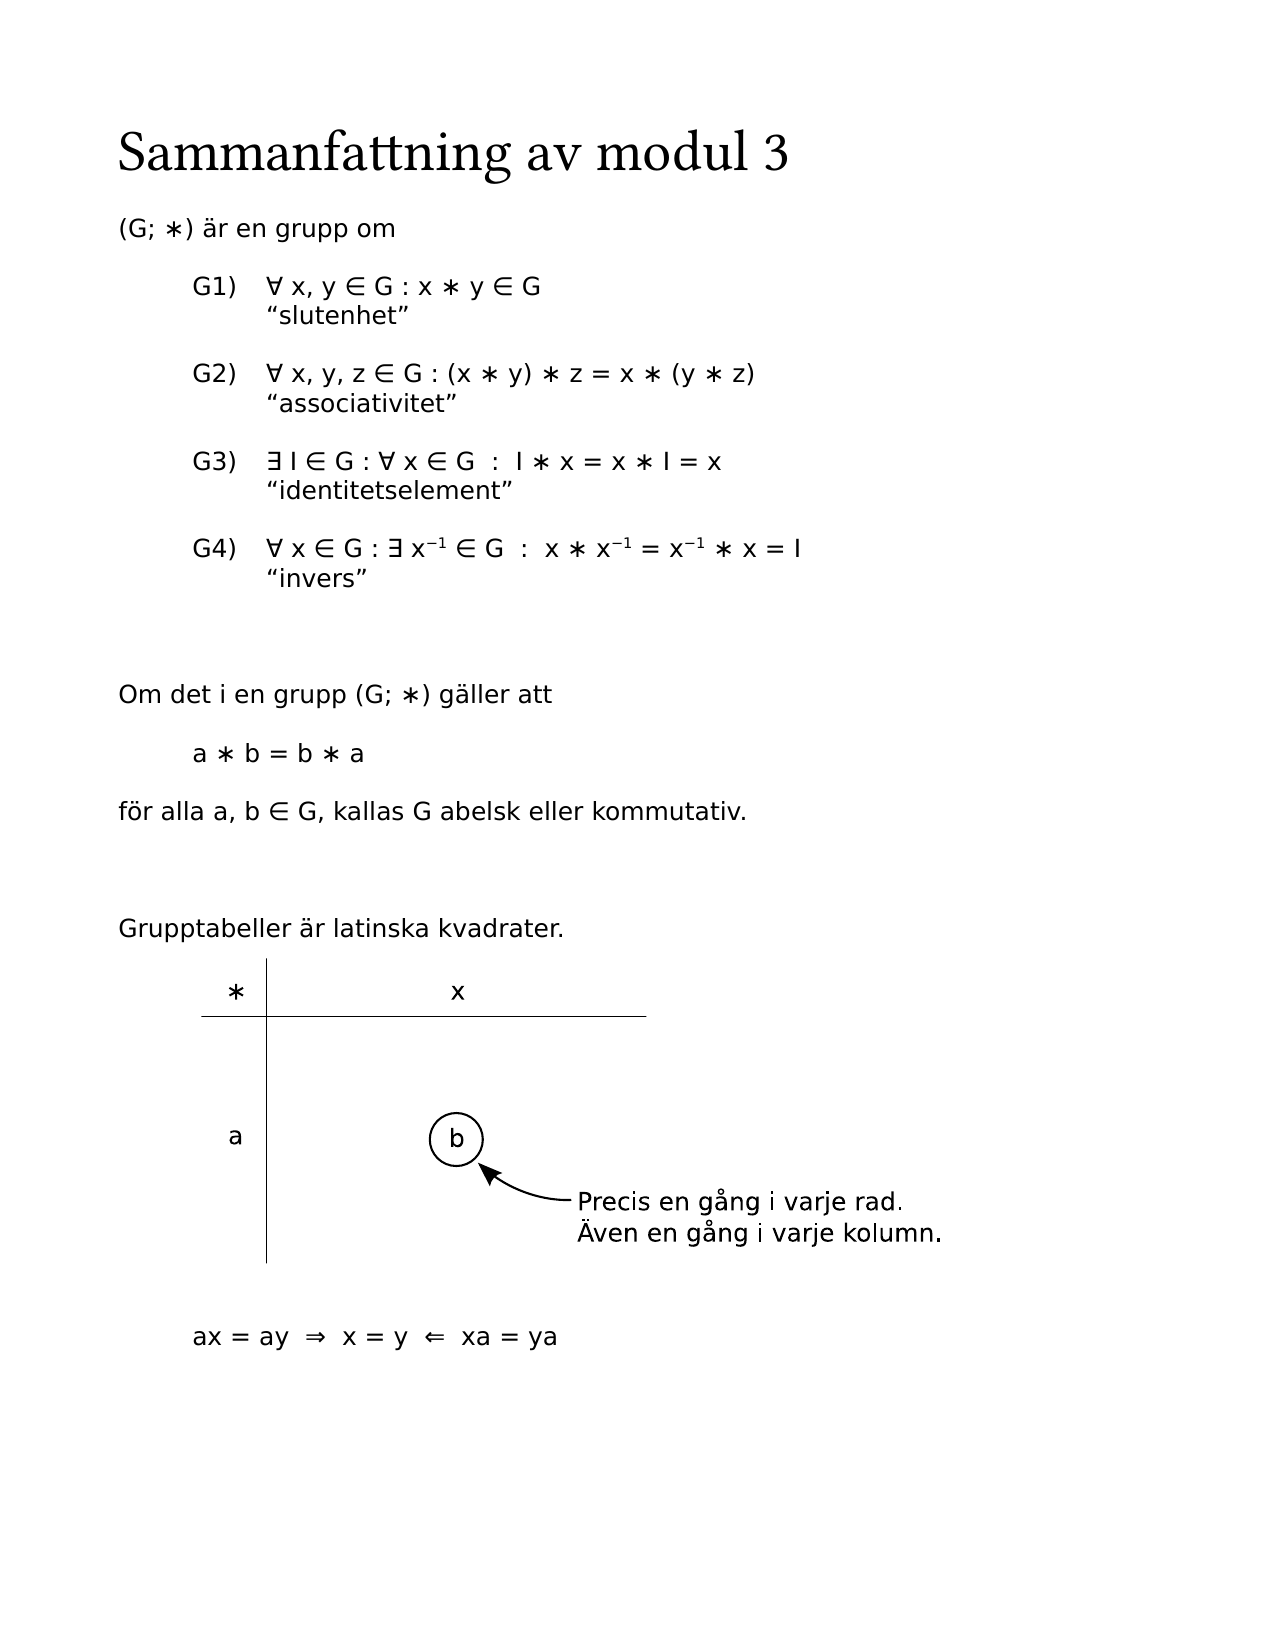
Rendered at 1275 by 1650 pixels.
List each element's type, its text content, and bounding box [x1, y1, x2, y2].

text för alla a, b ∈ G, kallas G abelsk eller kommutativ. [118, 797, 1157, 826]
text (G; ∗) är en grupp om [118, 214, 1157, 243]
text G3) ∃ I ∈ G : ∀ x ∈ G : I ∗ x = x ∗ I = x [118, 447, 1157, 476]
text G4) ∀ x ∈ G : ∃ x−1 ∈ G : x ∗ x−1 = x−1 ∗ x = I [118, 535, 1157, 564]
text Om det i en grupp (G; ∗) gäller att [118, 681, 1157, 710]
text a ∗ b = b ∗ a [118, 739, 1157, 768]
text “associativitet” [118, 389, 1157, 418]
text ax = ay ⇒ x = y ⇐ xa = ya [118, 1322, 1157, 1351]
text “invers” [118, 564, 1157, 593]
subtitle Sammanfattning av modul 3 [118, 118, 1157, 185]
text G2) ∀ x, y, z ∈ G : (x ∗ y) ∗ z = x ∗ (y ∗ z) [118, 360, 1157, 389]
text “slutenhet” [118, 301, 1157, 331]
text G1) ∀ x, y ∈ G : x ∗ y ∈ G [118, 272, 1157, 301]
text Grupptabeller är latinska kvadrater. [118, 914, 1157, 943]
text “identitetselement” [118, 476, 1157, 506]
